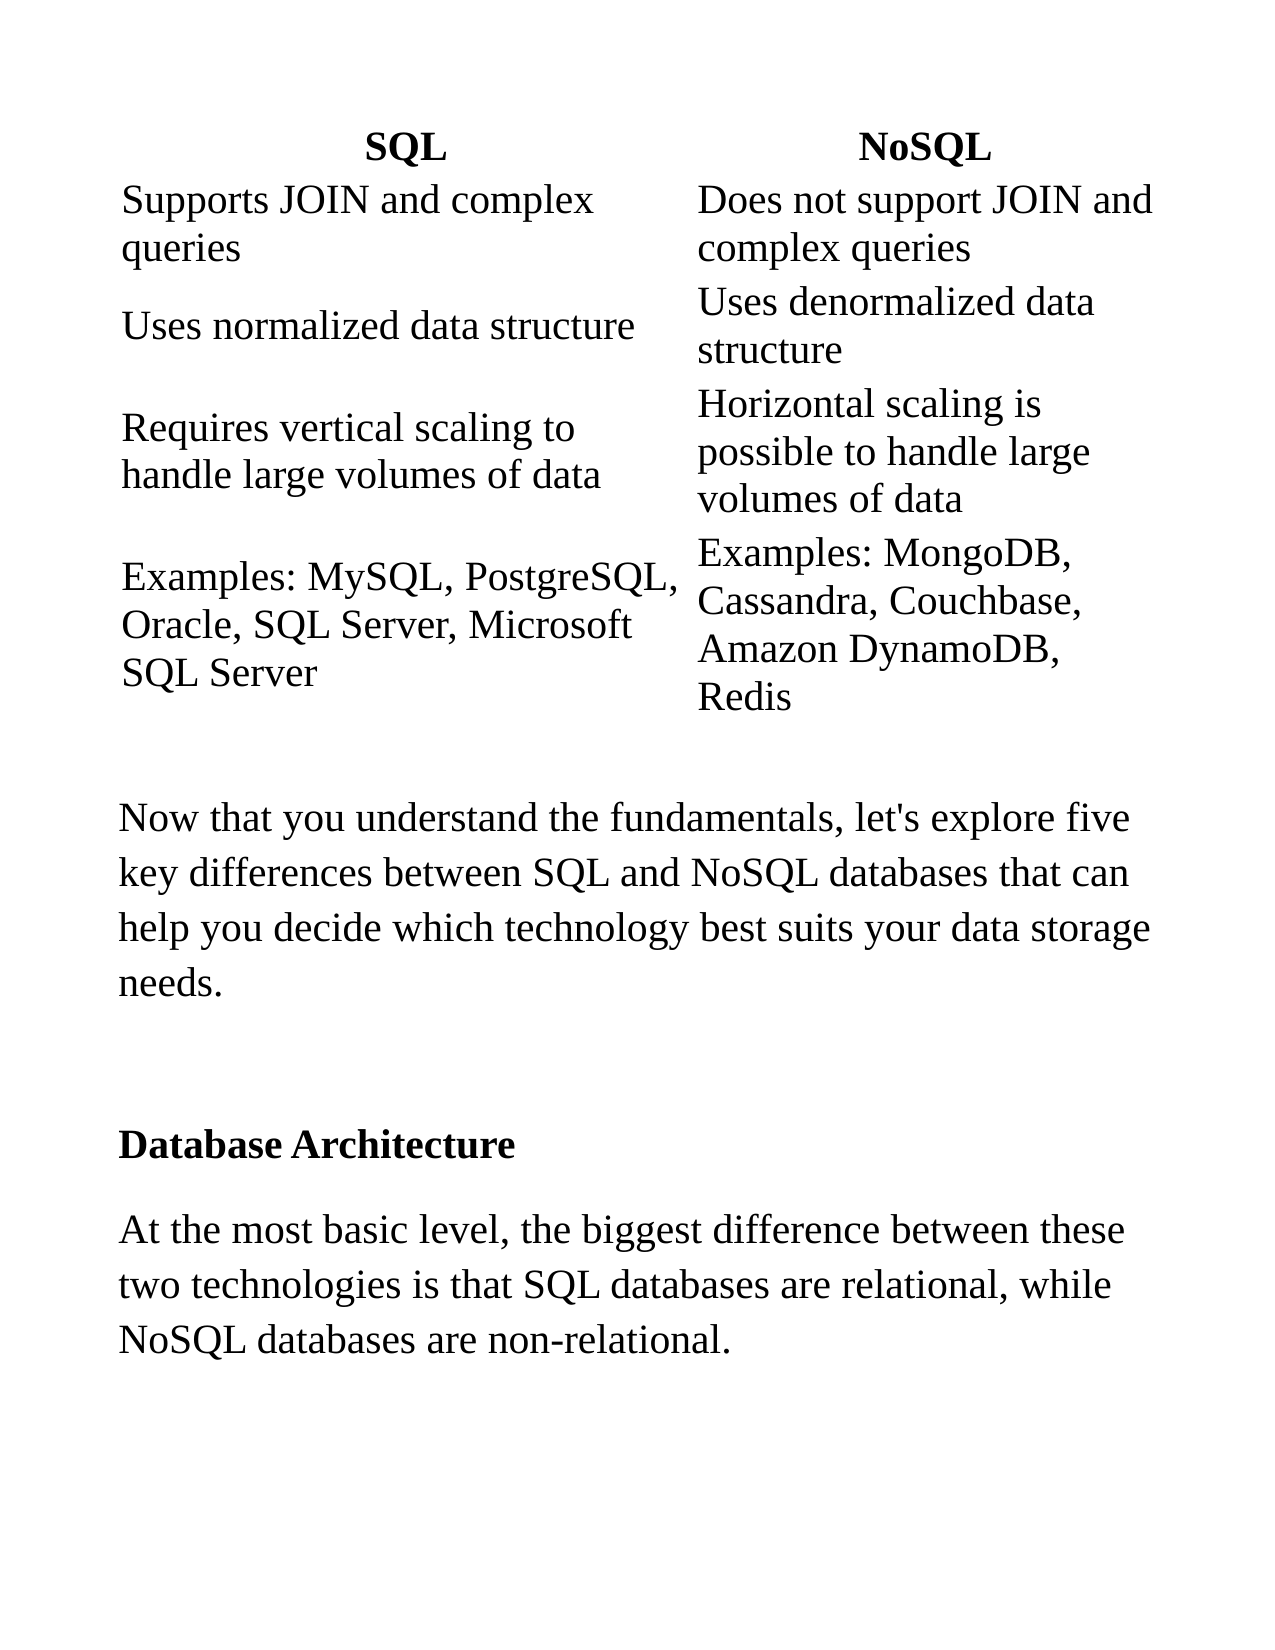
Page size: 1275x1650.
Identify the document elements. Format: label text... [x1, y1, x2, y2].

text Now that you understand the fundamentals, let's explore five key differences between SQL and NoSQL databases that can help you decide which technology best suits your data storage needs. [118, 792, 1157, 1005]
table_cell Requires vertical scaling to handle large volumes of data [118, 375, 694, 525]
table_cell Uses normalized data structure [118, 274, 694, 375]
table_cell Examples: MySQL, PostgreSQL, Oracle, SQL Server, Microsoft SQL Server [118, 525, 694, 722]
table_header NoSQL [694, 118, 1157, 172]
text At the most basic level, the biggest difference between these two technologies is that SQL databases are relational, while NoSQL databases are non-relational. [118, 1204, 1157, 1362]
table_cell Does not support JOIN and complex queries [694, 172, 1157, 273]
table_header SQL [118, 118, 694, 172]
table_cell Horizontal scaling is possible to handle large volumes of data [694, 375, 1157, 525]
table_cell Uses denormalized data structure [694, 274, 1157, 375]
table_cell Supports JOIN and complex queries [118, 172, 694, 273]
table_cell Examples: MongoDB, Cassandra, Couchbase, Amazon DynamoDB, Redis [694, 525, 1157, 722]
subtitle Database Architecture [118, 1120, 1157, 1168]
